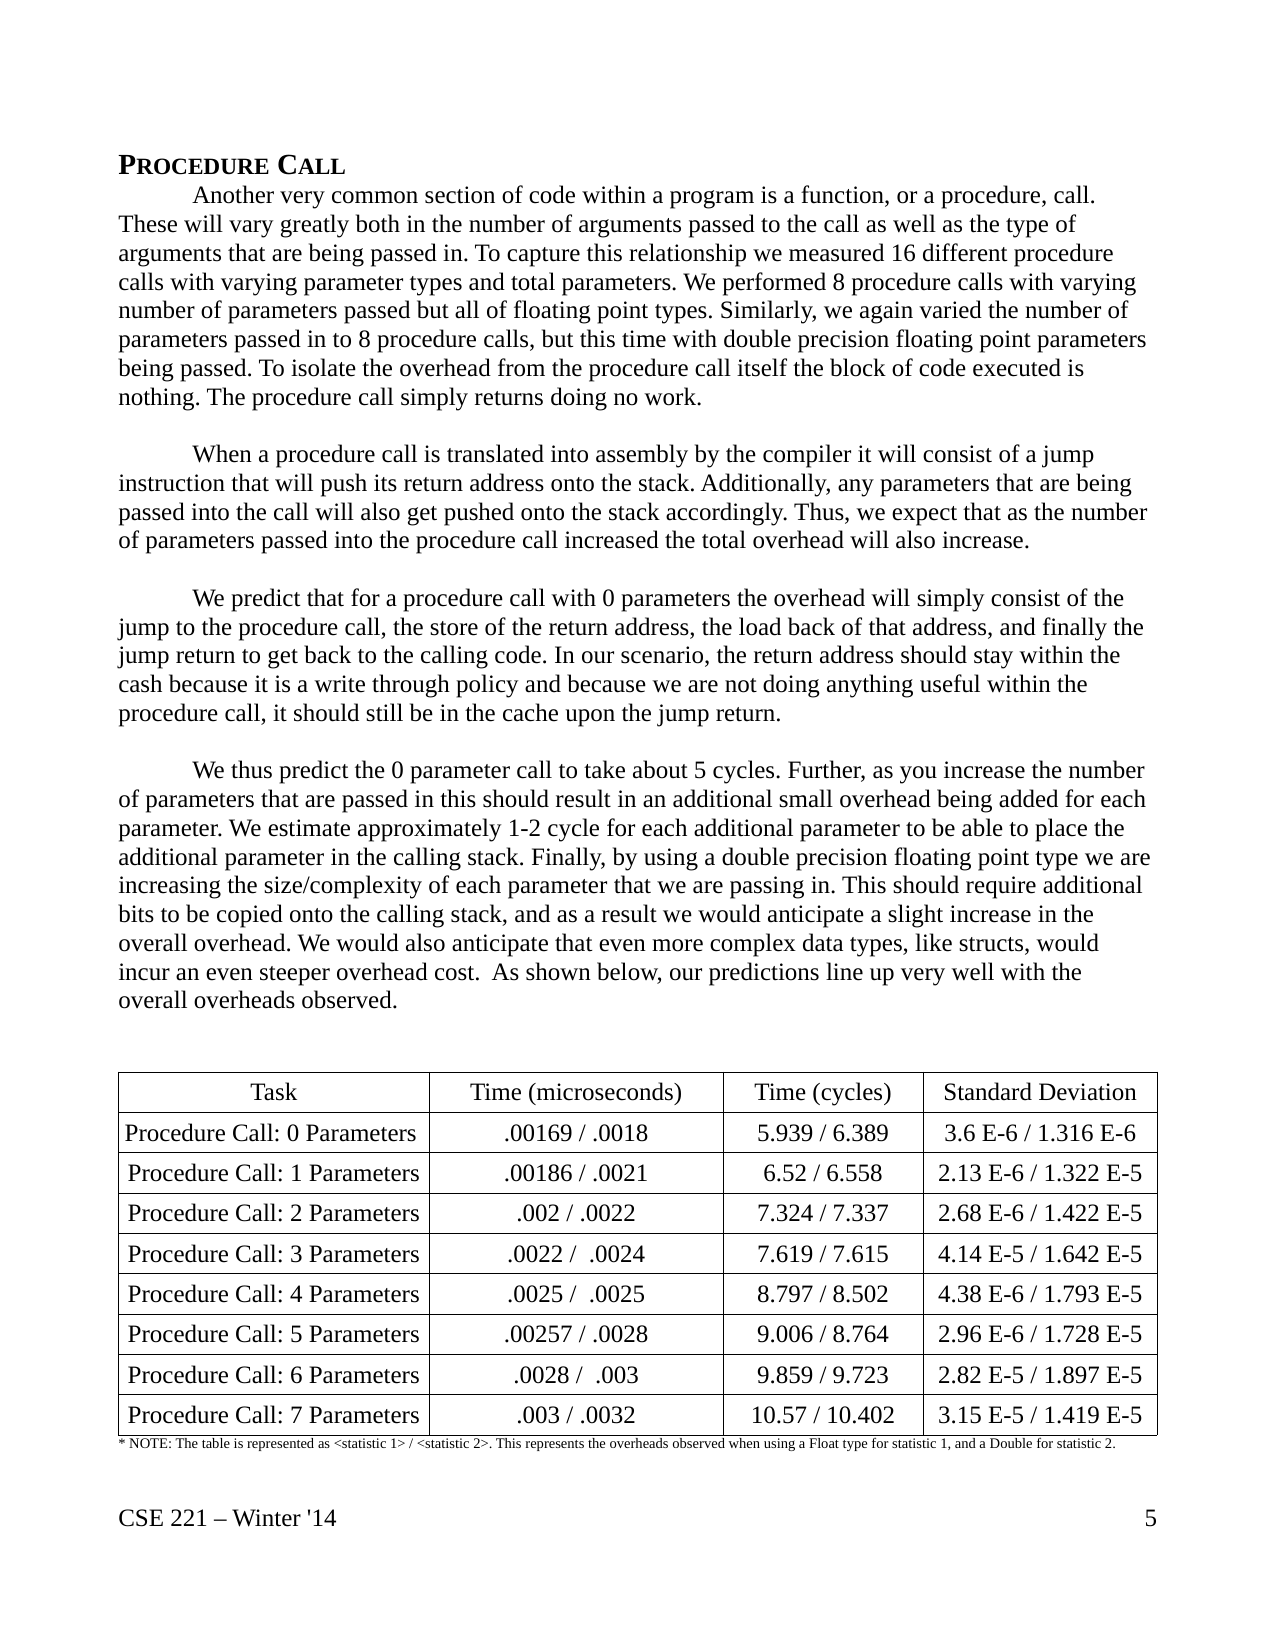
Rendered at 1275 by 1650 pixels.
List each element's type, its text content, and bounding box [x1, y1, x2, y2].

table_cell 4.14 E-5 / 1.642 E-5 [924, 1234, 1157, 1273]
table_cell 2.68 E-6 / 1.422 E-5 [924, 1194, 1157, 1233]
table_cell 7.324 / 7.337 [724, 1194, 923, 1233]
text * NOTE: The table is represented as <statistic 1> / <statistic 2>. This represents the overheads observed when using a Float type for statistic 1, and a Double for statistic 2. [118, 1436, 1157, 1451]
table_cell Procedure Call: 6 Parameters [119, 1355, 429, 1394]
table_cell 2.82 E-5 / 1.897 E-5 [924, 1355, 1157, 1394]
table_cell 9.859 / 9.723 [724, 1355, 923, 1394]
table_header Standard Deviation [924, 1073, 1157, 1112]
text Another very common section of code within a program is a function, or a procedure, call. These will vary greatly both in the number of arguments passed to the call as well as the type of arguments that are being passed in. To capture this relationship we measured 16 different procedure calls with varying parameter types and total parameters. We performed 8 procedure calls with varying number of parameters passed but all of floating point types. Similarly, we again varied the number of parameters passed in to 8 procedure calls, but this time with double precision floating point parameters being passed. To isolate the overhead from the procedure call itself the block of code executed is nothing. The procedure call simply returns doing no work. [118, 180, 1157, 410]
table_cell 4.38 E-6 / 1.793 E-5 [924, 1274, 1157, 1313]
table_cell .0022 / .0024 [430, 1234, 723, 1273]
table_cell 2.13 E-6 / 1.322 E-5 [924, 1153, 1157, 1193]
table_cell Procedure Call: 7 Parameters [119, 1395, 429, 1434]
table_cell Procedure Call: 4 Parameters [119, 1274, 429, 1313]
table_cell .002 / .0022 [430, 1194, 723, 1233]
table_cell Procedure Call: 2 Parameters [119, 1194, 429, 1233]
table_cell .003 / .0032 [430, 1395, 723, 1434]
table_cell .0025 / .0025 [430, 1274, 723, 1313]
table_header Time (cycles) [724, 1073, 923, 1112]
text We thus predict the 0 parameter call to take about 5 cycles. Further, as you increase the number of parameters that are passed in this should result in an additional small overhead being added for each parameter. We estimate approximately 1-2 cycle for each additional parameter to be able to place the additional parameter in the calling stack. Finally, by using a double precision floating point type we are increasing the size/complexity of each parameter that we are passing in. This should require additional bits to be copied onto the calling stack, and as a result we would anticipate a slight increase in the overall overhead. We would also anticipate that even more complex data types, like structs, would incur an even steeper overhead cost. As shown below, our predictions line up very well with the overall overheads observed. [118, 755, 1157, 1014]
table_cell 3.6 E-6 / 1.316 E-6 [924, 1113, 1157, 1152]
table_cell 6.52 / 6.558 [724, 1153, 923, 1193]
text We predict that for a procedure call with 0 parameters the overhead will simply consist of the jump to the procedure call, the store of the return address, the load back of that address, and finally the jump return to get back to the calling code. In our scenario, the return address should stay within the cash because it is a write through policy and because we are not doing anything useful within the procedure call, it should still be in the cache upon the jump return. [118, 583, 1157, 727]
table_cell .0028 / .003 [430, 1355, 723, 1394]
table_cell 2.96 E-6 / 1.728 E-5 [924, 1315, 1157, 1354]
table_cell 7.619 / 7.615 [724, 1234, 923, 1273]
table_cell Procedure Call: 1 Parameters [119, 1153, 429, 1193]
table_cell .00257 / .0028 [430, 1315, 723, 1354]
text When a procedure call is translated into assembly by the compiler it will consist of a jump instruction that will push its return address onto the stack. Additionally, any parameters that are being passed into the call will also get pushed onto the stack accordingly. Thus, we expect that as the number of parameters passed into the procedure call increased the total overhead will also increase. [118, 439, 1157, 554]
table_header Time (microseconds) [430, 1073, 723, 1112]
table_cell 5.939 / 6.389 [724, 1113, 923, 1152]
table_cell Procedure Call: 3 Parameters [119, 1234, 429, 1273]
text Procedure Call [118, 147, 1157, 180]
table_cell Procedure Call: 5 Parameters [119, 1315, 429, 1354]
table_cell 3.15 E-5 / 1.419 E-5 [924, 1395, 1157, 1434]
table_header Task [119, 1073, 429, 1112]
table_cell 10.57 / 10.402 [724, 1395, 923, 1434]
table_cell 8.797 / 8.502 [724, 1274, 923, 1313]
table_cell .00186 / .0021 [430, 1153, 723, 1193]
table_cell 9.006 / 8.764 [724, 1315, 923, 1354]
table_cell Procedure Call: 0 Parameters [119, 1113, 429, 1152]
table_cell .00169 / .0018 [430, 1113, 723, 1152]
